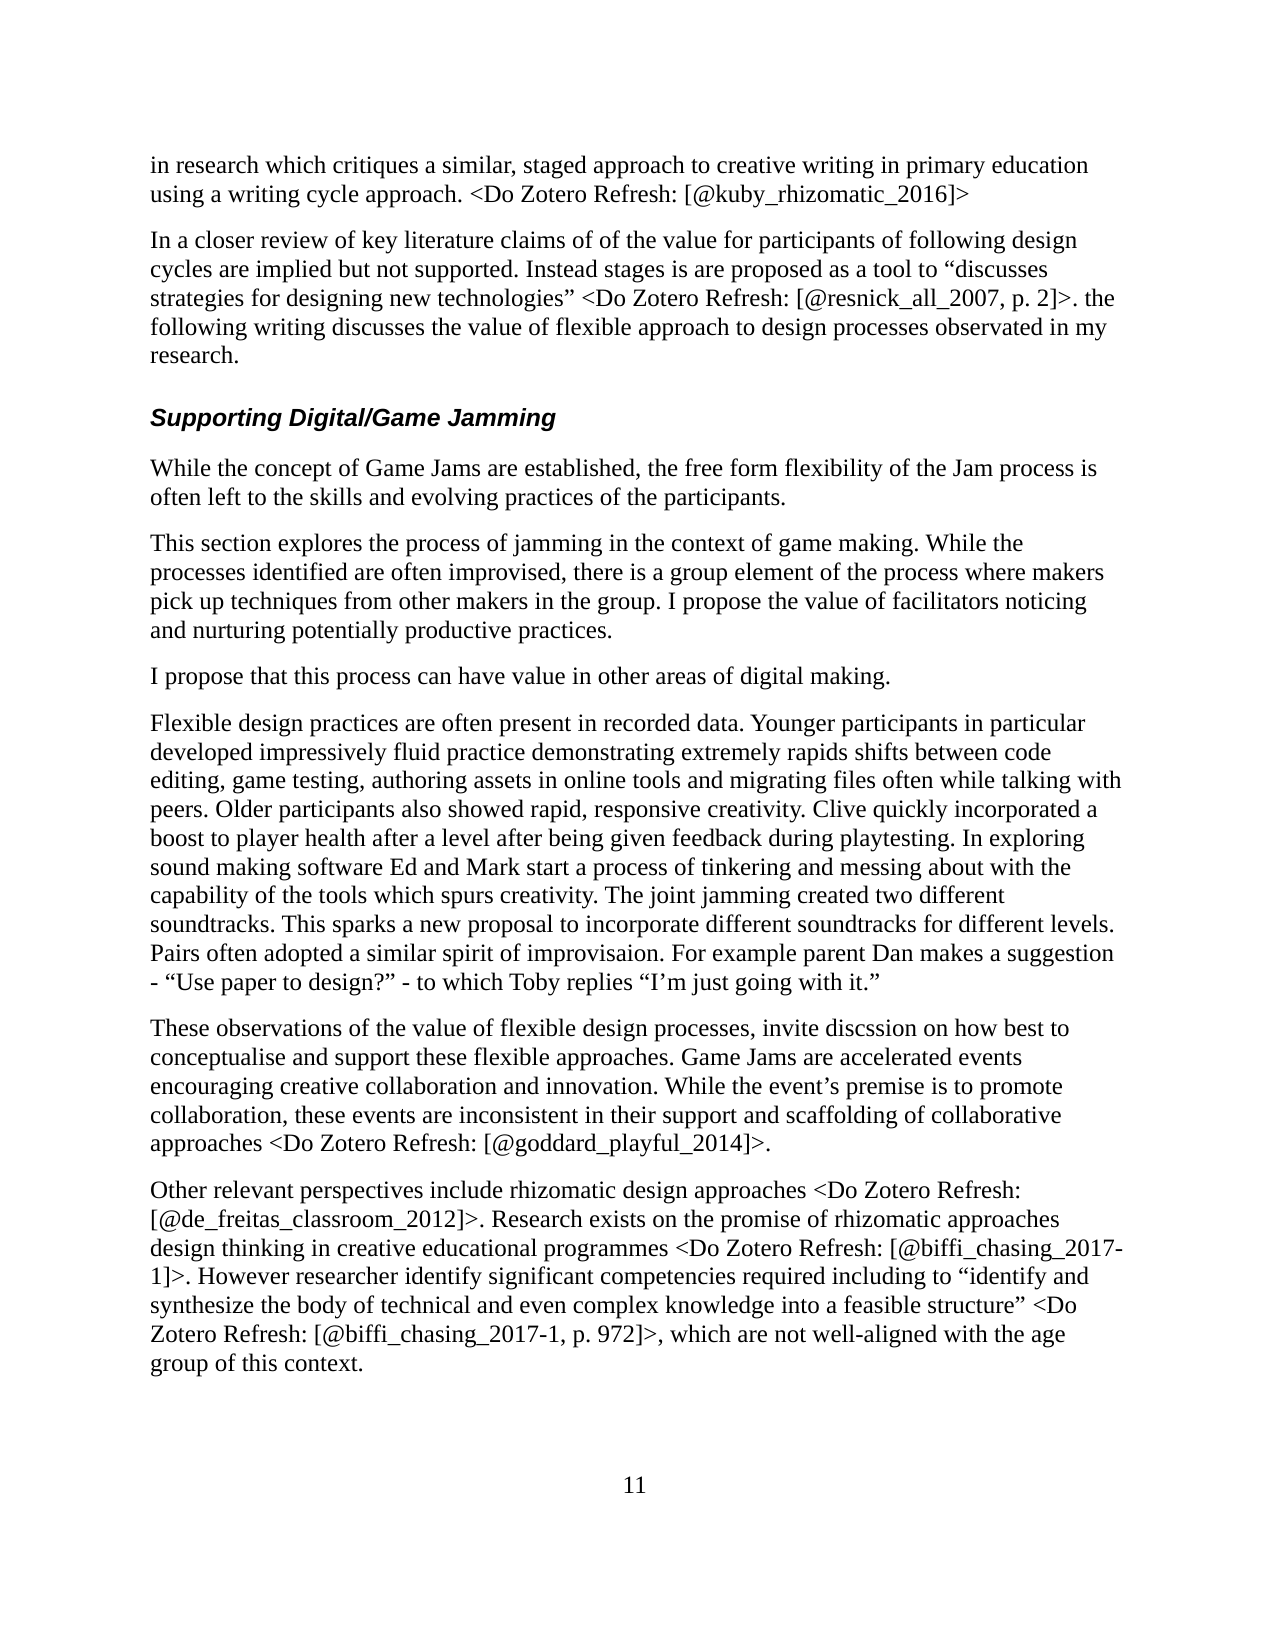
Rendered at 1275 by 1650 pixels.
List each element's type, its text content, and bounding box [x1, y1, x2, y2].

text While the concept of Game Jams are established, the free form flexibility of the Jam process is often left to the skills and evolving practices of the participants. [150, 453, 1125, 511]
text Flexible design practices are often present in recorded data. Younger participants in particular developed impressively fluid practice demonstrating extremely rapids shifts between code editing, game testing, authoring assets in online tools and migrating files often while talking with peers. Older participants also showed rapid, responsive creativity. Clive quickly incorporated a boost to player health after a level after being given feedback during playtesting. In exploring sound making software Ed and Mark start a process of tinkering and messing about with the capability of the tools which spurs creativity. The joint jamming created two different soundtracks. This sparks a new proposal to incorporate different soundtracks for different levels. Pairs often adopted a similar spirit of improvisaion. For example parent Dan makes a suggestion - “Use paper to design?” - to which Toby replies “I’m just going with it.” [150, 708, 1125, 996]
text in research which critiques a similar, staged approach to creative writing in primary education using a writing cycle approach. <Do Zotero Refresh: [@kuby_rhizomatic_2016]> [150, 150, 1125, 207]
text In a closer review of key literature claims of of the value for participants of following design cycles are implied but not supported. Instead stages is are proposed as a tool to “discusses strategies for designing new technologies” <Do Zotero Refresh: [@resnick_all_2007, p. 2]>. the following writing discusses the value of flexible approach to design processes observated in my research. [150, 225, 1125, 369]
subtitle Supporting Digital/Game Jamming [150, 403, 1125, 432]
text This section explores the process of jamming in the context of game making. While the processes identified are often improvised, there is a group element of the process where makers pick up techniques from other makers in the group. I propose the value of facilitators noticing and nurturing potentially productive practices. [150, 528, 1125, 643]
text Other relevant perspectives include rhizomatic design approaches <Do Zotero Refresh: [@de_freitas_classroom_2012]>. Research exists on the promise of rhizomatic approaches design thinking in creative educational programmes <Do Zotero Refresh: [@biffi_chasing_2017-1]>. However researcher identify significant competencies required including to “identify and synthesize the body of technical and even complex knowledge into a feasible structure” <Do Zotero Refresh: [@biffi_chasing_2017-1, p. 972]>, which are not well-aligned with the age group of this context. [150, 1175, 1125, 1376]
text I propose that this process can have value in other areas of digital making. [150, 661, 1125, 690]
text These observations of the value of flexible design processes, invite discssion on how best to conceptualise and support these flexible approaches. Game Jams are accelerated events encouraging creative collaboration and innovation. While the event’s premise is to promote collaboration, these events are inconsistent in their support and scaffolding of collaborative approaches <Do Zotero Refresh: [@goddard_playful_2014]>. [150, 1013, 1125, 1157]
